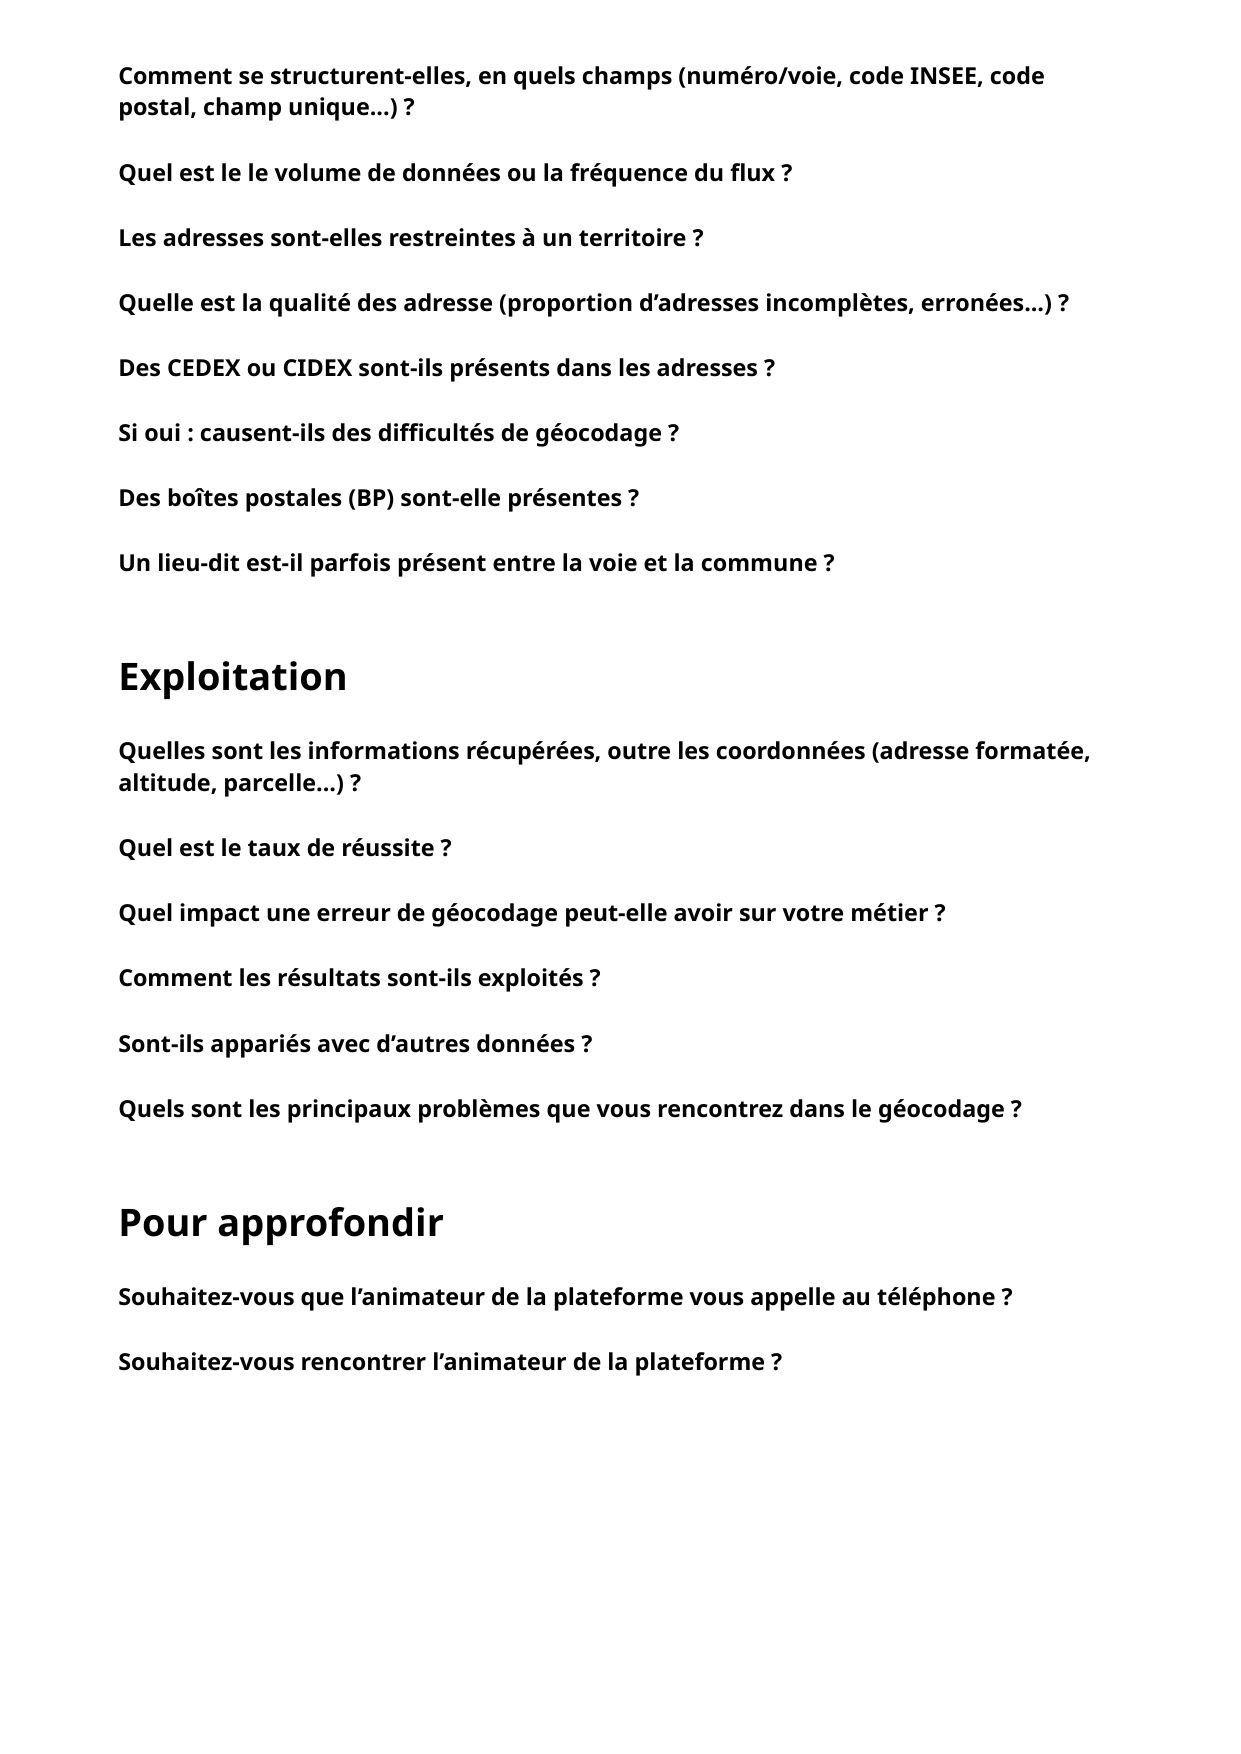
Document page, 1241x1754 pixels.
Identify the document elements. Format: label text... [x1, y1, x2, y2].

subtitle Un lieu-dit est-il parfois présent entre la voie et la commune ? [118, 547, 1122, 578]
subtitle Exploitation [118, 650, 1122, 702]
subtitle Comment les résultats sont-ils exploités ? [118, 962, 1122, 994]
subtitle Quelles sont les informations récupérées, outre les coordonnées (adresse formatée, altitude, parcelle...) ? [118, 735, 1122, 798]
subtitle Quels sont les principaux problèmes que vous rencontrez dans le géocodage ? [118, 1092, 1122, 1124]
subtitle Souhaitez-vous que l’animateur de la plateforme vous appelle au téléphone ? [118, 1280, 1122, 1312]
subtitle Des boîtes postales (BP) sont-elle présentes ? [118, 481, 1122, 513]
subtitle Comment se structurent-elles, en quels champs (numéro/voie, code INSEE, code postal, champ unique...) ? [118, 59, 1122, 123]
subtitle Des CEDEX ou CIDEX sont-ils présents dans les adresses ? [118, 351, 1122, 383]
subtitle Les adresses sont-elles restreintes à un territoire ? [118, 221, 1122, 253]
subtitle Quel est le le volume de données ou la fréquence du flux ? [118, 156, 1122, 188]
subtitle Sont-ils appariés avec d’autres données ? [118, 1027, 1122, 1059]
subtitle Quelle est la qualité des adresse (proportion d’adresses incomplètes, erronées...) ? [118, 286, 1122, 318]
subtitle Si oui : causent-ils des difficultés de géocodage ? [118, 416, 1122, 448]
subtitle Quel est le taux de réussite ? [118, 832, 1122, 863]
subtitle Pour approfondir [118, 1195, 1122, 1247]
subtitle Souhaitez-vous rencontrer l’animateur de la plateforme ? [118, 1345, 1122, 1377]
subtitle Quel impact une erreur de géocodage peut-elle avoir sur votre métier ? [118, 897, 1122, 928]
